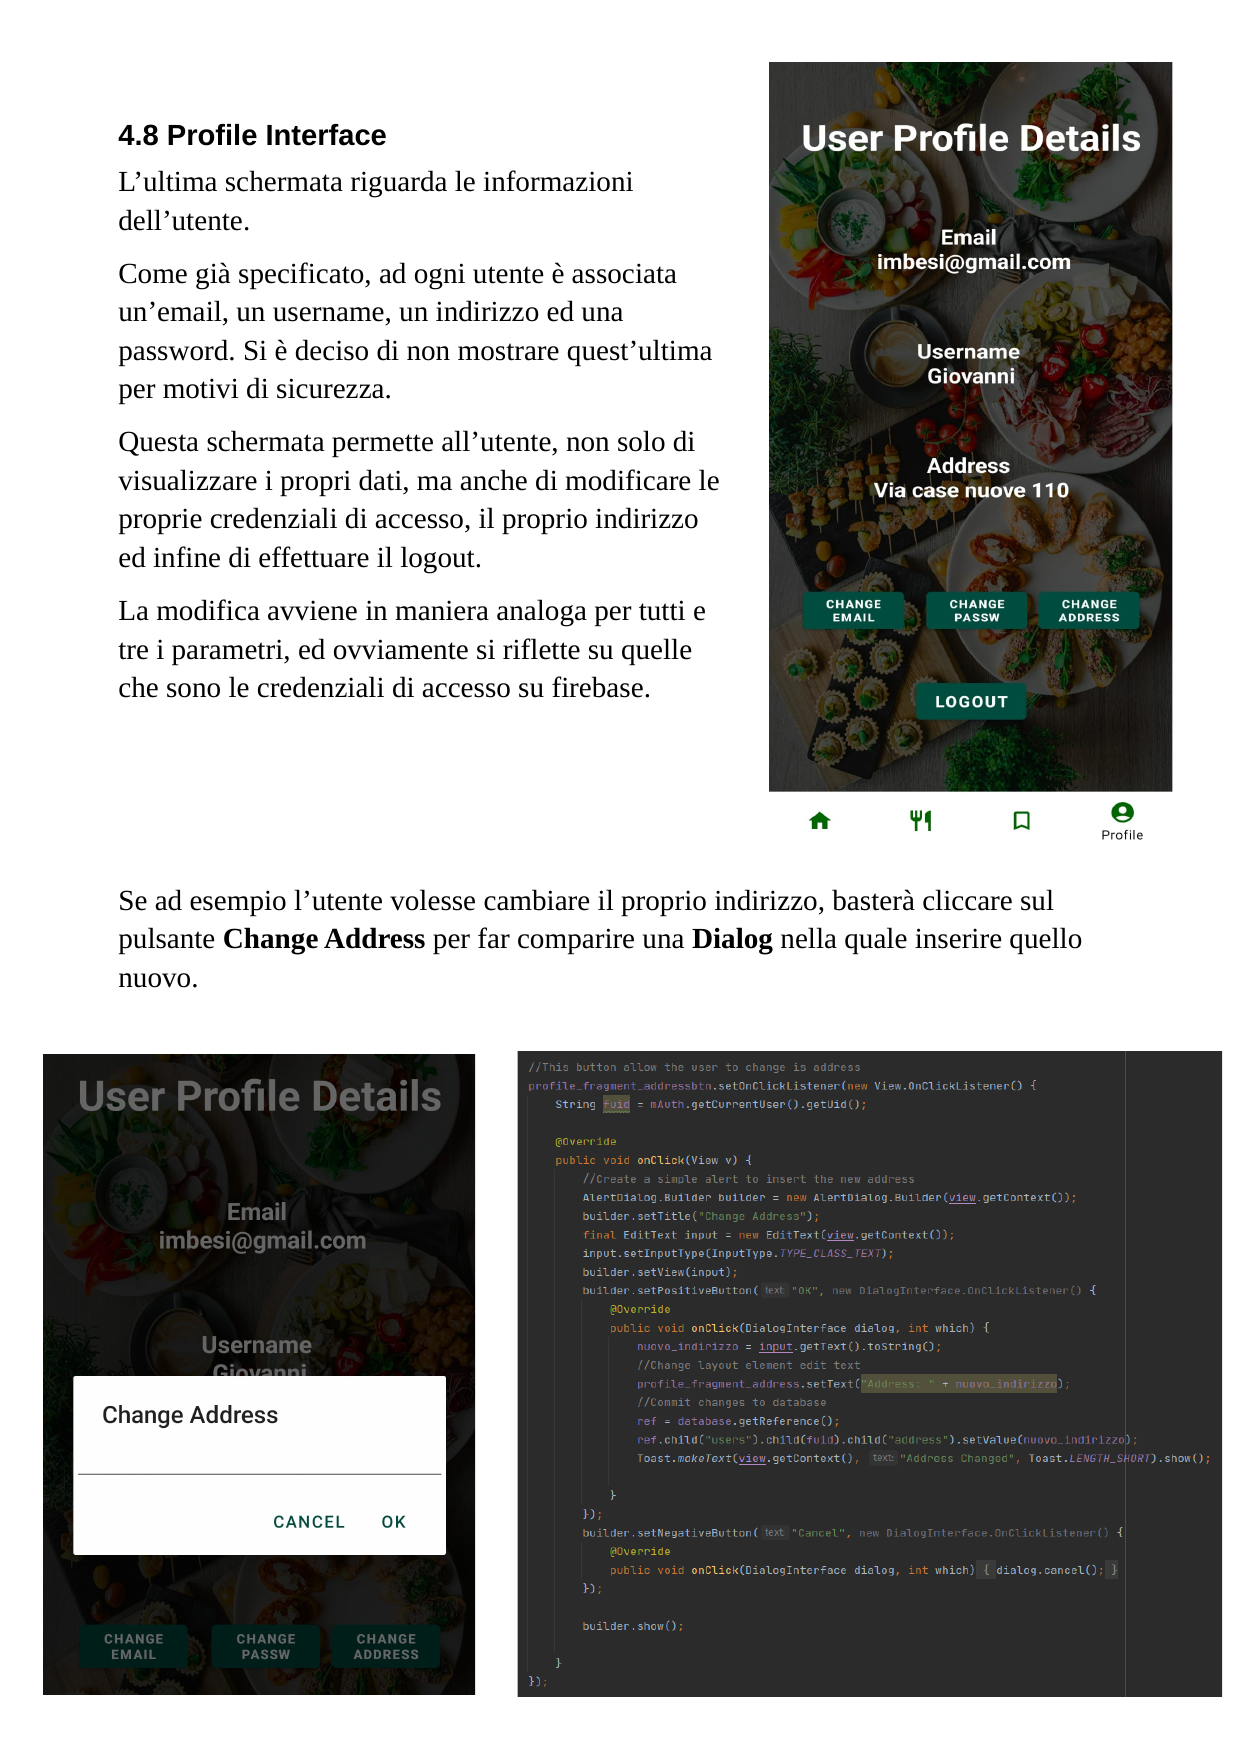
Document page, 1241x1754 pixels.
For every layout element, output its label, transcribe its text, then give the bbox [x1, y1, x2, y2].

picture [769, 62, 1173, 849]
text Se ad esempio l’utente volesse cambiare il proprio indirizzo, basterà cliccare sul pulsante Change Address per far comparire una Dialog nella quale inserire quello nuovo. [118, 883, 1122, 993]
text L’ultima schermata riguarda le informazioni dell’utente. [118, 164, 769, 236]
picture [43, 1054, 476, 1695]
subtitle 4.8 Profile Interface [118, 118, 769, 152]
text La modifica avviene in maniera analoga per tutti e tre i parametri, ed ovviamente si riflette su quelle che sono le credenziali di accesso su firebase. [118, 593, 769, 704]
text Come già specificato, ad ogni utente è associata un’email, un username, un indirizzo ed una password. Si è deciso di non mostrare quest’ultima per motivi di sicurezza. [118, 256, 769, 405]
text Questa schermata permette all’utente, non solo di visualizzare i propri dati, ma anche di modificare le proprie credenziali di accesso, il proprio indirizzo ed infine di effettuare il logout. [118, 424, 769, 574]
picture [517, 1051, 1223, 1697]
